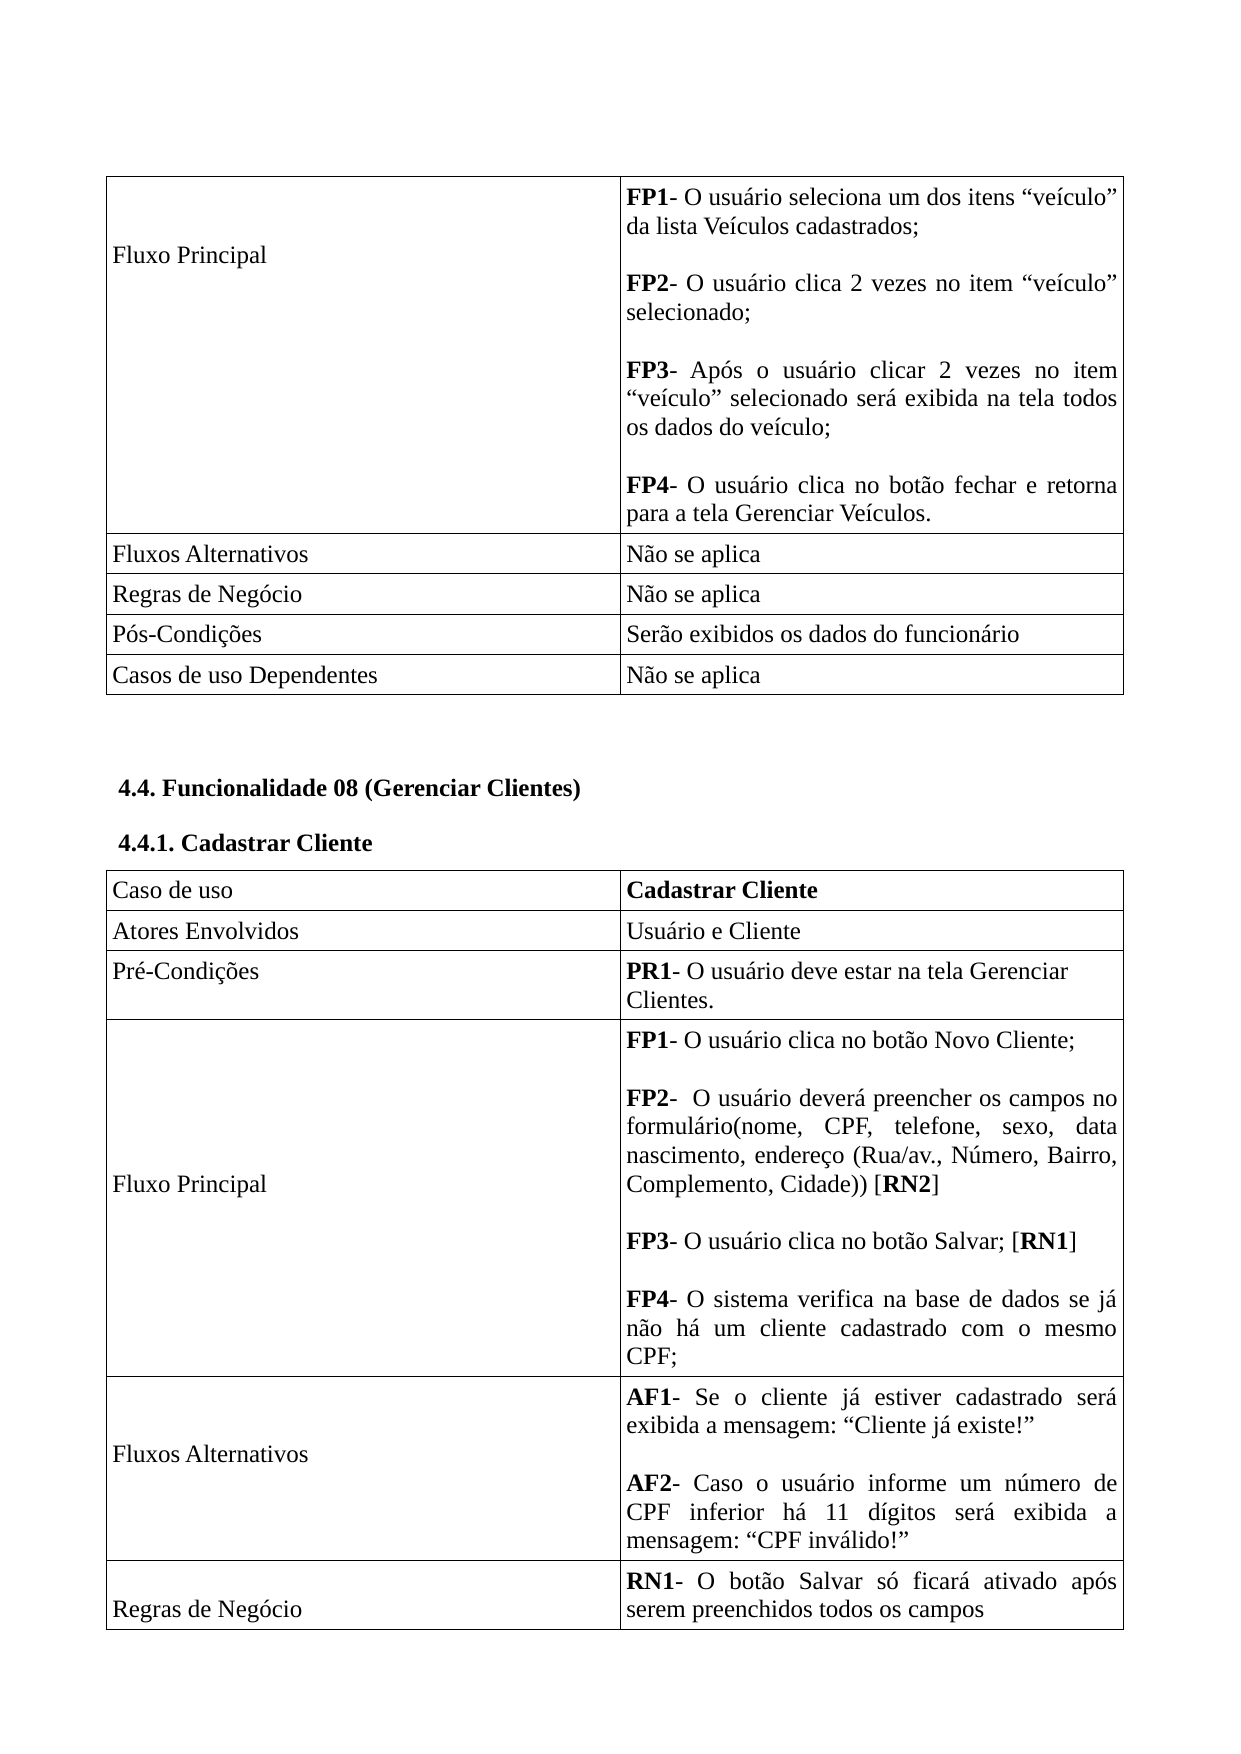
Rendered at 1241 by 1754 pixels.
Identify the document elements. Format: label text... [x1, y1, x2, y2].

table_cell FP1- O usuário clica no botão Novo Cliente; FP2- O usuário deverá preencher os campos no formulário(nome, CPF, telefone, sexo, data nascimento, endereço (Rua/av., Número, Bairro, Complemento, Cidade)) [RN2] FP3- O usuário clica no botão Salvar; [RN1] FP4- O sistema verifica na base de dados se já não há um cliente cadastrado com o mesmo CPF; [621, 1020, 1123, 1376]
table_cell Pré-Condições [107, 951, 620, 1019]
table_cell Não se aplica [621, 655, 1123, 694]
table_cell Fluxo Principal [107, 1020, 620, 1376]
table_cell Serão exibidos os dados do funcionário [621, 615, 1123, 654]
table_cell Atores Envolvidos [107, 911, 620, 950]
table_header Cadastrar Cliente [621, 871, 1123, 910]
subtitle 4.4.1. Cadastrar Cliente [118, 828, 1122, 857]
table_cell Fluxo Principal [107, 177, 620, 533]
table_cell PR1- O usuário deve estar na tela Gerenciar Clientes. [621, 951, 1123, 1019]
table_cell Pós-Condições [107, 615, 620, 654]
table_cell Fluxos Alternativos [107, 534, 620, 573]
table_cell FP1- O usuário seleciona um dos itens “veículo” da lista Veículos cadastrados; FP2- O usuário clica 2 vezes no item “veículo” selecionado; FP3- Após o usuário clicar 2 vezes no item “veículo” selecionado será exibida na tela todos os dados do veículo; FP4- O usuário clica no botão fechar e retorna para a tela Gerenciar Veículos. [621, 177, 1123, 533]
table_cell Fluxos Alternativos [107, 1377, 620, 1560]
table_header Caso de uso [107, 871, 620, 910]
table_cell Casos de uso Dependentes [107, 655, 620, 694]
table_cell Não se aplica [621, 534, 1123, 573]
table_cell RN1- O botão Salvar só ficará ativado após serem preenchidos todos os campos [621, 1561, 1123, 1629]
table_cell Regras de Negócio [107, 1561, 620, 1629]
table_cell Não se aplica [621, 574, 1123, 613]
table_cell AF1- Se o cliente já estiver cadastrado será exibida a mensagem: “Cliente já existe!” AF2- Caso o usuário informe um número de CPF inferior há 11 dígitos será exibida a mensagem: “CPF inválido!” [621, 1377, 1123, 1560]
table_cell Usuário e Cliente [621, 911, 1123, 950]
subtitle 4.4. Funcionalidade 08 (Gerenciar Clientes) [118, 773, 1122, 801]
table_cell Regras de Negócio [107, 574, 620, 613]
